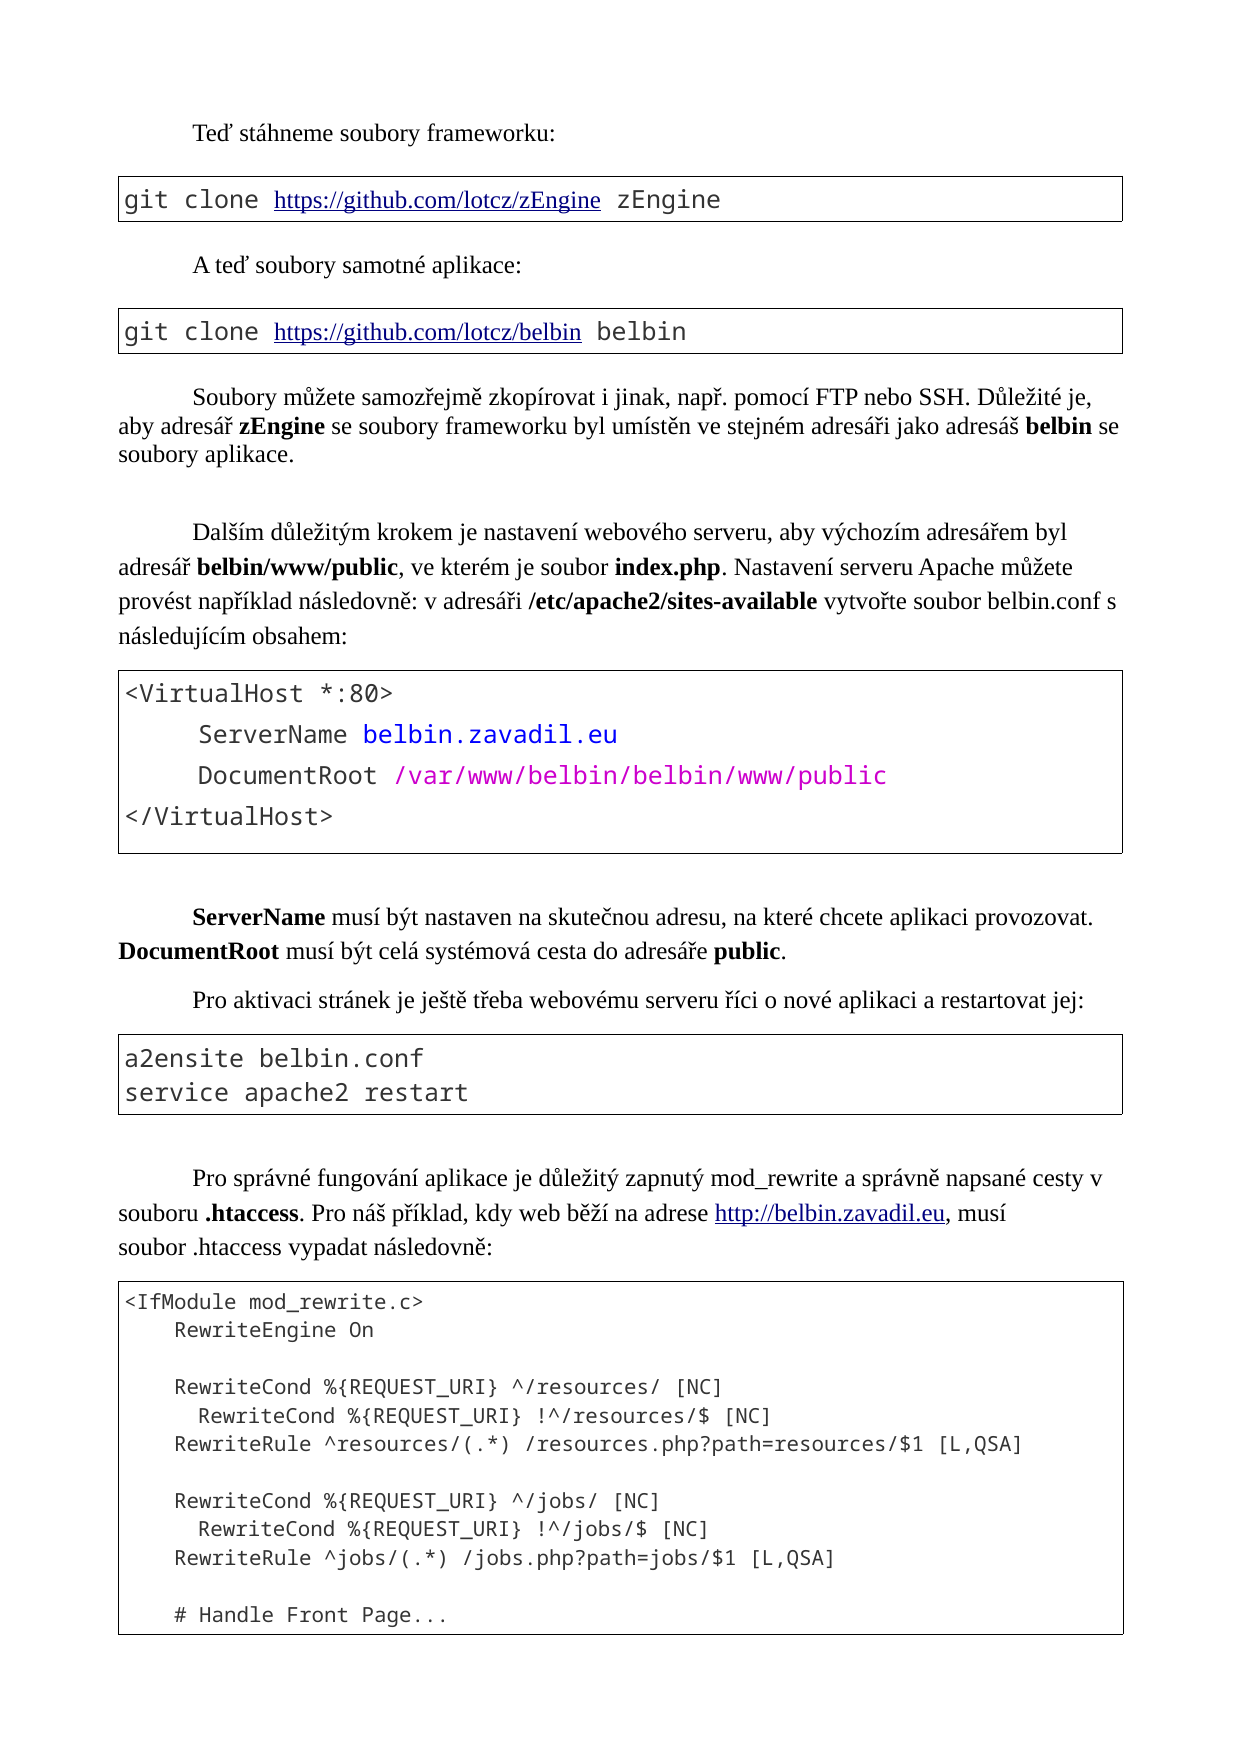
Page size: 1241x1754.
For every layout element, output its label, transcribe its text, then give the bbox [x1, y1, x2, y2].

text ServerName musí být nastaven na skutečnou adresu, na které chcete aplikaci provozovat. DocumentRoot musí být celá systémová cesta do adresáře public. [118, 902, 1122, 965]
text Pro správné fungování aplikace je důležitý zapnutý mod_rewrite a správně napsané cesty v souboru .htaccess. Pro náš příklad, kdy web běží na adrese http://belbin.zavadil.eu, musí soubor .htaccess vypadat následovně: [118, 1163, 1122, 1261]
text Teď stáhneme soubory frameworku: [118, 118, 1122, 147]
table_header a2ensite belbin.conf service apache2 restart [119, 1035, 1122, 1114]
table_header <IfModule mod_rewrite.c> RewriteEngine On RewriteCond %{REQUEST_URI} ^/resources/ [NC] RewriteCond %{REQUEST_URI} !^/resources/$ [NC] RewriteRule ^resources/(.*) /resources.php?path=resources/$1 [L,QSA] RewriteCond %{REQUEST_URI} ^/jobs/ [NC] RewriteCond %{REQUEST_URI} !^/jobs/$ [NC] RewriteRule ^jobs/(.*) /jobs.php?path=jobs/$1 [L,QSA] # Handle Front Page... [119, 1282, 1123, 1634]
table_header git clone https://github.com/lotcz/zEngine zEngine [119, 177, 1122, 221]
table_header git clone https://github.com/lotcz/belbin belbin [119, 309, 1122, 353]
text Dalším důležitým krokem je nastavení webového serveru, aby výchozím adresářem byl adresář belbin/www/public, ve kterém je soubor index.php. Nastavení serveru Apache můžete provést například následovně: v adresáři /etc/apache2/sites-available vytvořte soubor belbin.conf s následujícím obsahem: [118, 517, 1122, 649]
text Soubory můžete samozřejmě zkopírovat i jinak, např. pomocí FTP nebo SSH. Důležité je, aby adresář zEngine se soubory frameworku byl umístěn ve stejném adresáři jako adresáš belbin se soubory aplikace. [118, 382, 1122, 468]
table_header <VirtualHost *:80> ServerName belbin.zavadil.eu DocumentRoot /var/www/belbin/belbin/www/public </VirtualHost> [119, 671, 1122, 853]
text A teď soubory samotné aplikace: [118, 250, 1122, 279]
text Pro aktivaci stránek je ještě třeba webovému serveru říci o nové aplikaci a restartovat jej: [118, 985, 1122, 1014]
